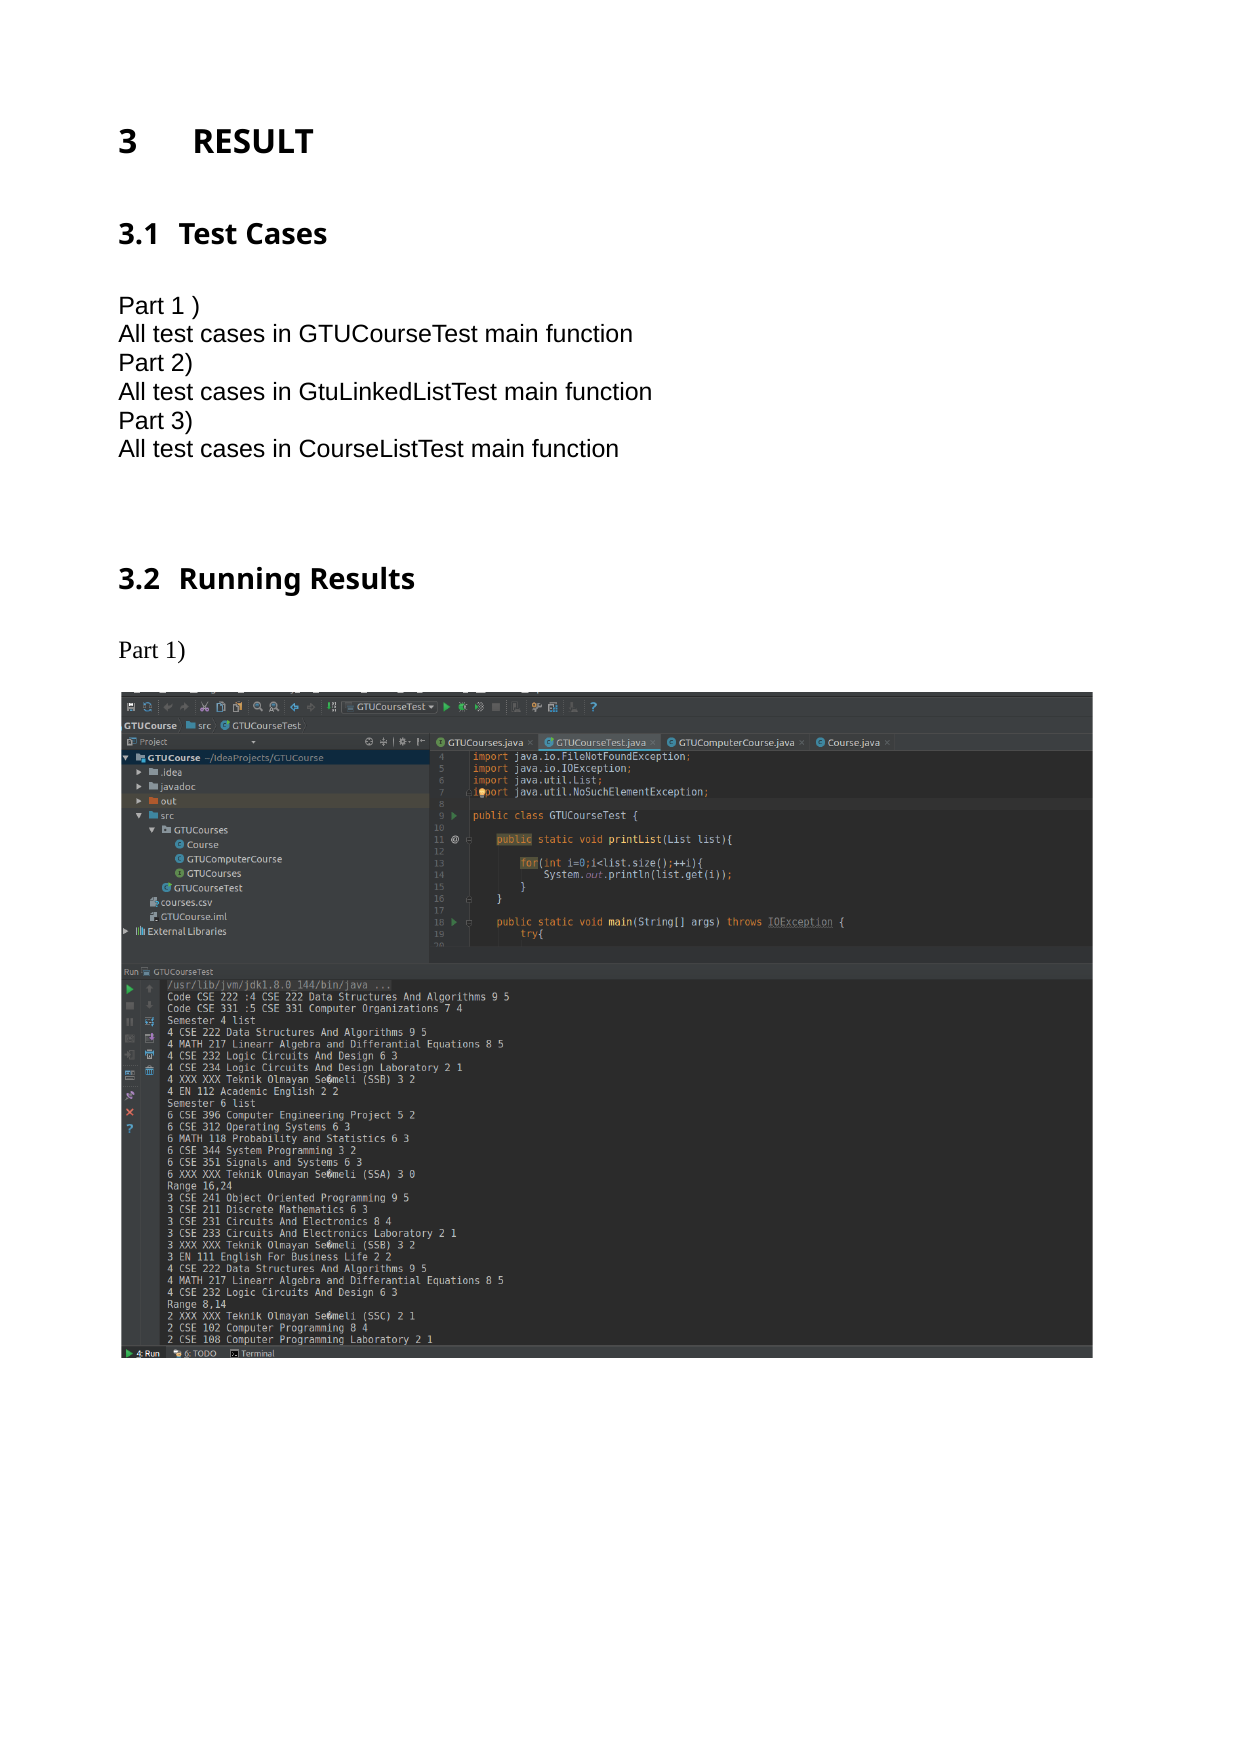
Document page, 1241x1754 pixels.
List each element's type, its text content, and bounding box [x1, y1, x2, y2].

subtitle Running Results [118, 558, 1122, 598]
text All test cases in CourseListTest main function [118, 434, 1122, 463]
text All test cases in GtuLinkedListTest main function [118, 377, 1122, 406]
text Part 1 ) [118, 291, 1122, 319]
subtitle RESULT [118, 118, 1122, 163]
text All test cases in GTUCourseTest main function [118, 319, 1122, 348]
text Part 1) [118, 635, 1122, 664]
text Part 3) [118, 406, 1122, 434]
subtitle Test Cases [118, 213, 1122, 253]
text Part 2) [118, 348, 1122, 377]
picture [121, 692, 1093, 1358]
